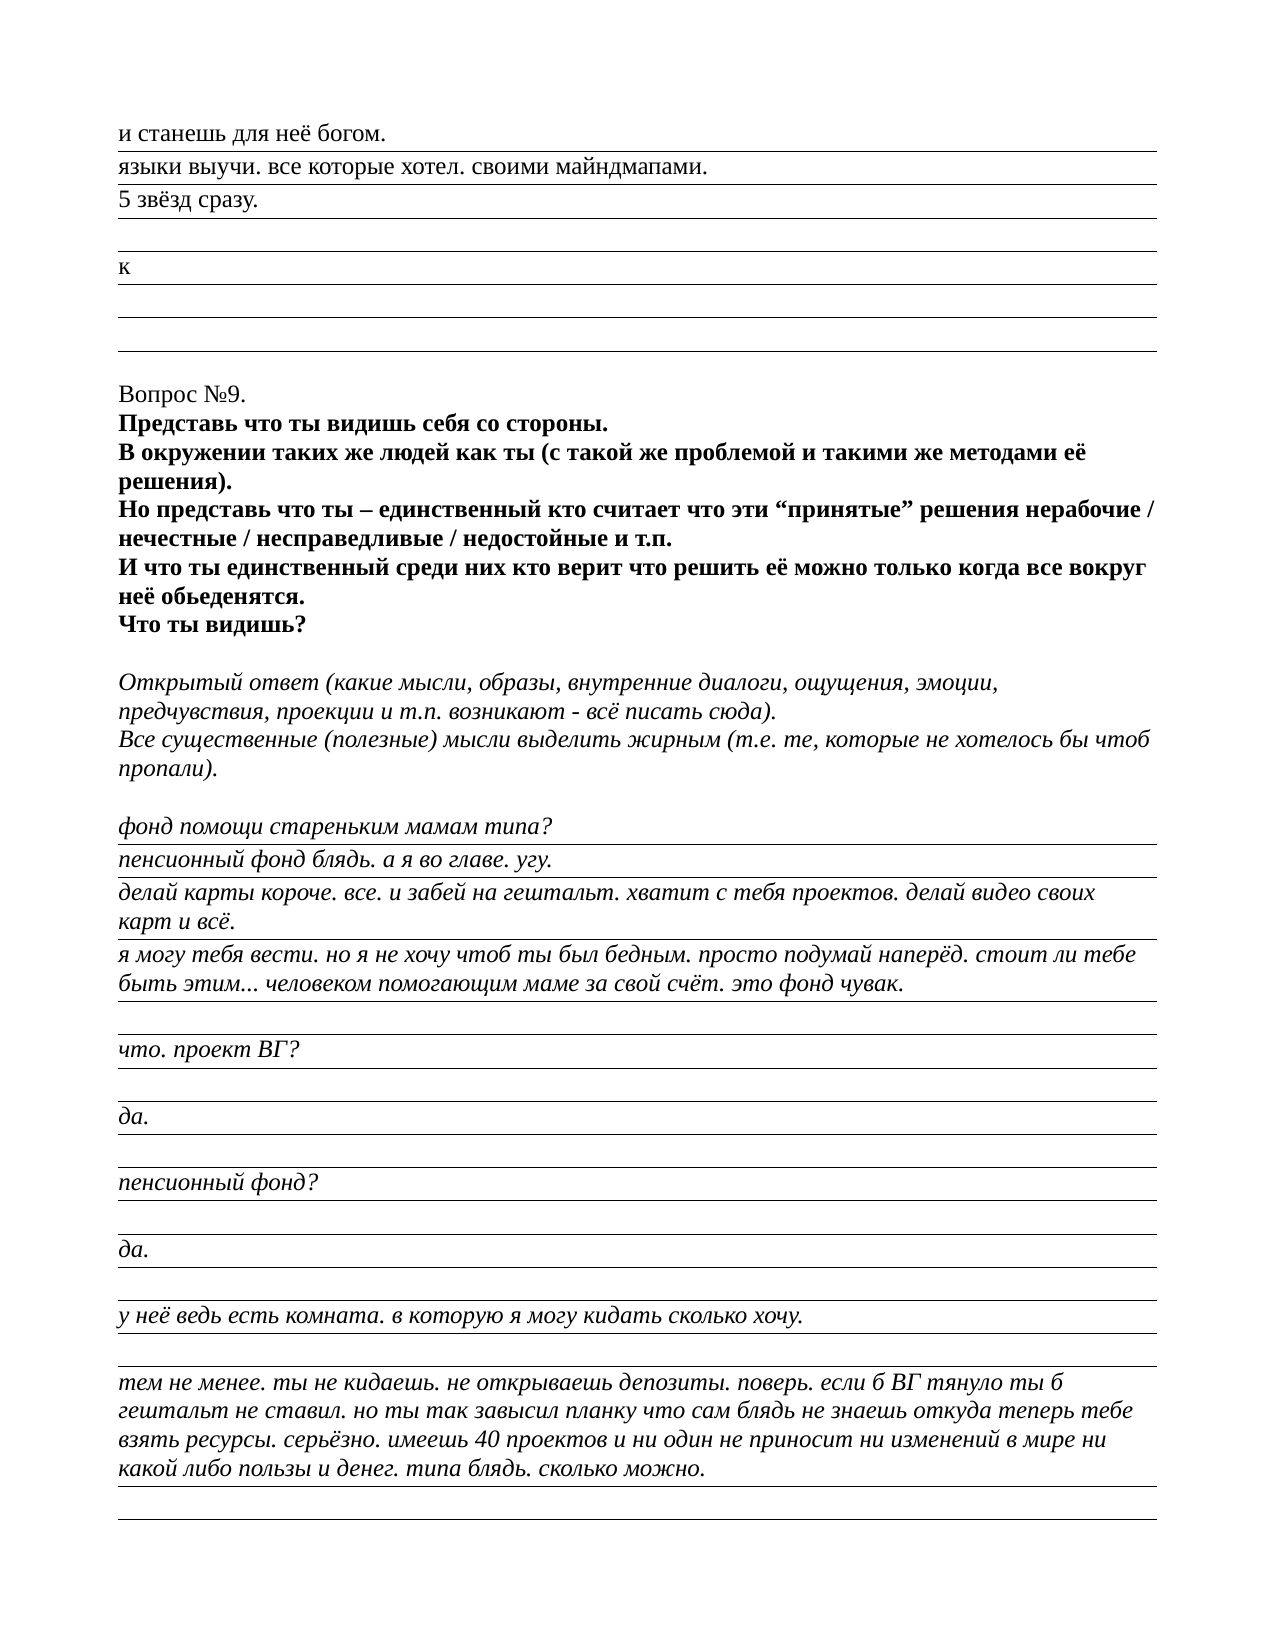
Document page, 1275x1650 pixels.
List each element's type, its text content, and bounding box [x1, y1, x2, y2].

text Вопрос №9. [118, 379, 1157, 408]
text что. проект ВГ? [118, 1035, 1157, 1068]
text да. [118, 1102, 1157, 1134]
text я могу тебя вести. но я не хочу чтоб ты был бедным. просто подумай наперёд. стоит ли тебе быть этим... человеком помогающим маме за свой счёт. это фонд чувак. [118, 940, 1157, 1001]
text да. [118, 1235, 1157, 1267]
text Но представь что ты – единственный кто считает что эти “принятые” решения нерабочие / нечестные / несправедливые / недостойные и т.п. [118, 494, 1157, 552]
text пенсионный фонд блядь. а я во главе. угу. [118, 845, 1157, 877]
text делай карты короче. все. и забей на гештальт. хватит с тебя проектов. делай видео своих карт и всё. [118, 878, 1157, 939]
text Что ты видишь? [118, 609, 1157, 638]
text и станешь для неё богом. [118, 118, 1157, 151]
text пенсионный фонд? [118, 1168, 1157, 1200]
text Все существенные (полезные) мысли выделить жирным (т.е. те, которые не хотелось бы чтоб пропали). [118, 724, 1157, 782]
text у неё ведь есть комната. в которую я могу кидать сколько хочу. [118, 1301, 1157, 1333]
text Открытый ответ (какие мысли, образы, внутренние диалоги, ощущения, эмоции, предчувствия, проекции и т.п. возникают - всё писать сюда). [118, 667, 1157, 724]
text фонд помощи стареньким мамам типа? [118, 811, 1157, 844]
text Представь что ты видишь себя со стороны. [118, 408, 1157, 437]
text языки выучи. все которые хотел. своими майндмапами. [118, 152, 1157, 184]
text к [118, 252, 1157, 284]
text 5 звёзд сразу. [118, 185, 1157, 218]
text тем не менее. ты не кидаешь. не открываешь депозиты. поверь. если б ВГ тянуло ты б гештальт не ставил. но ты так завысил планку что сам блядь не знаешь откуда теперь тебе взять ресурсы. серьёзно. имеешь 40 проектов и ни один не приносит ни изменений в мире ни какой либо пользы и денег. типа блядь. сколько можно. [118, 1367, 1157, 1486]
text И что ты единственный среди них кто верит что решить её можно только когда все вокруг неё обьеденятся. [118, 552, 1157, 609]
text В окружении таких же людей как ты (с такой же проблемой и такими же методами её решения). [118, 437, 1157, 494]
